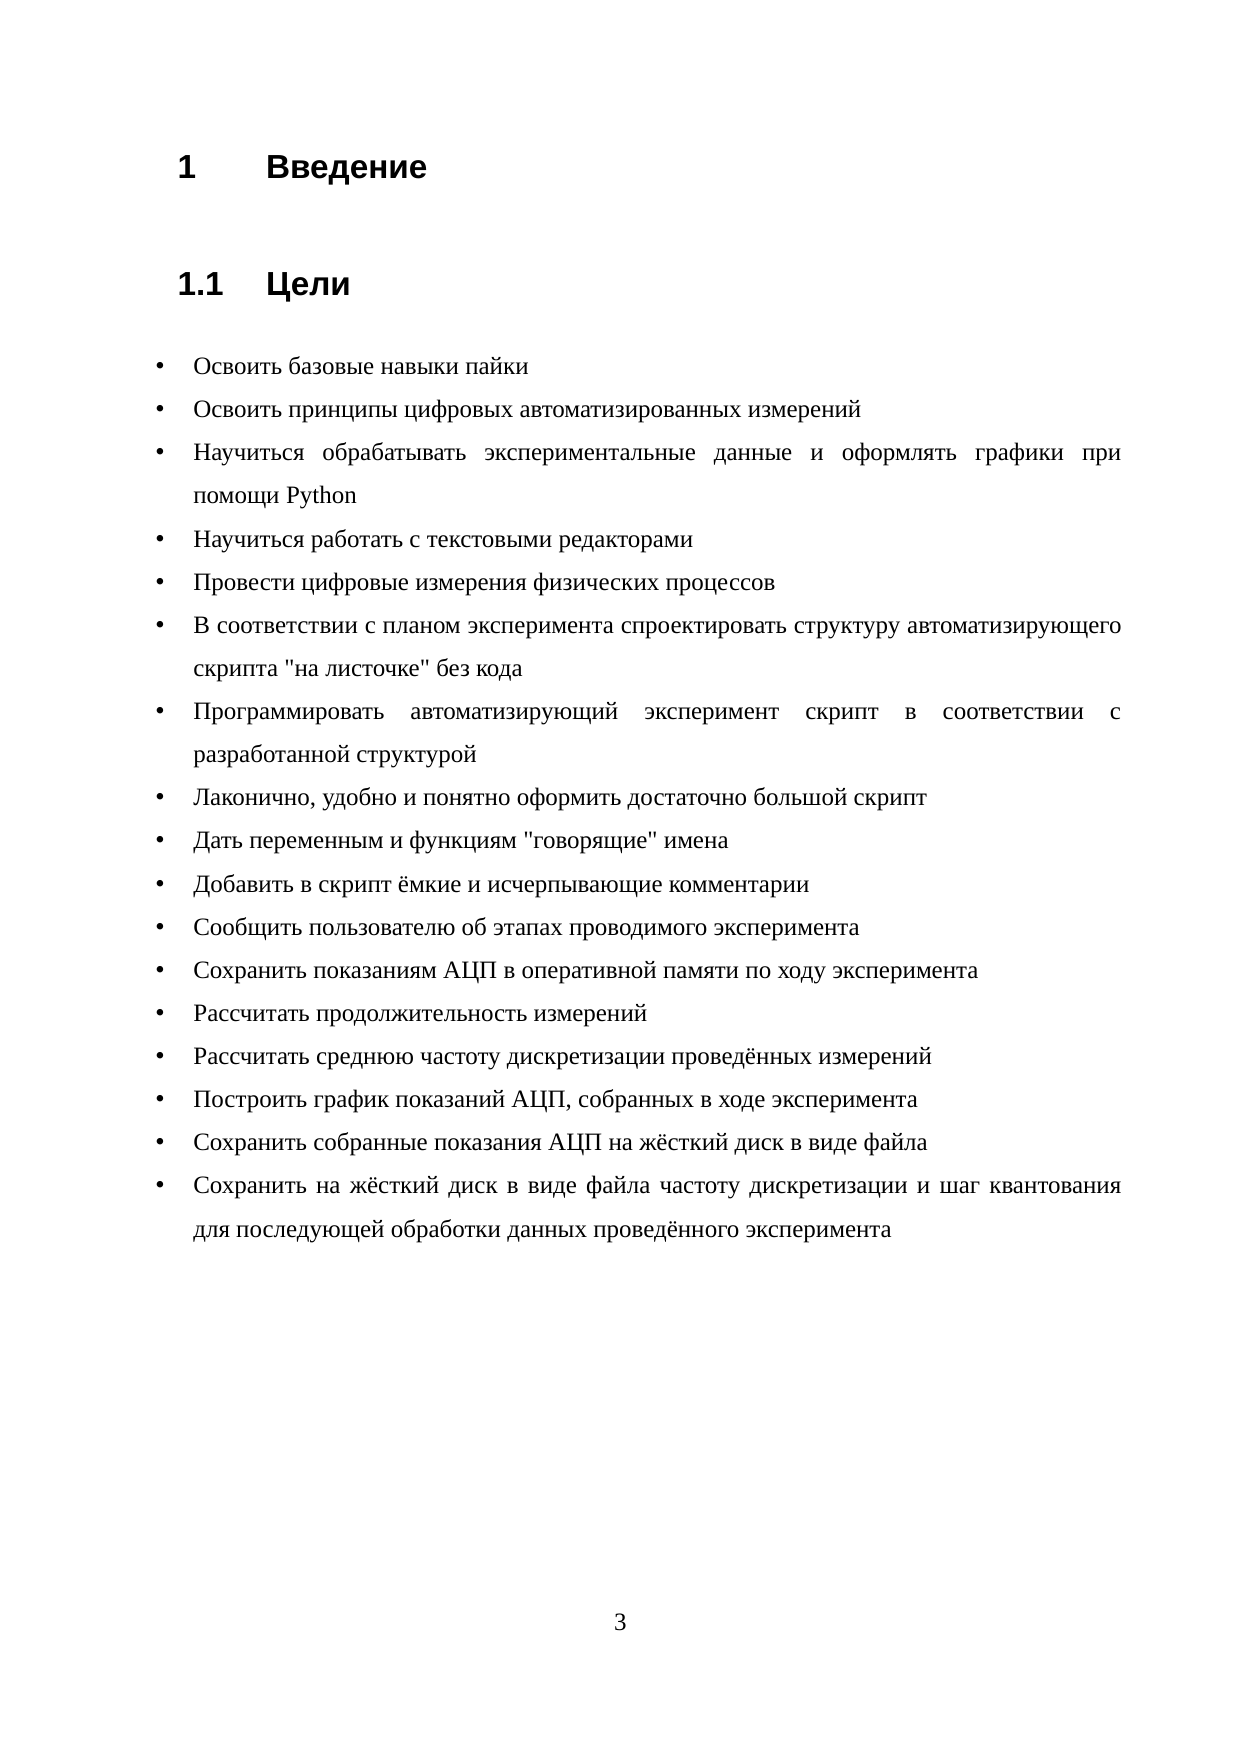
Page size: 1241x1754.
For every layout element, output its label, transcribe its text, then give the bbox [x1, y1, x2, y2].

list Освоить принципы цифровых автоматизированных измерений [156, 394, 1122, 423]
list Построить график показаний АЦП, собранных в ходе эксперимента [156, 1084, 1122, 1113]
list Сохранить на жёсткий диск в виде файла частоту дискретизации и шаг квантования для последующей обработки данных проведённого эксперимента [156, 1171, 1122, 1242]
list Рассчитать продолжительность измерений [156, 998, 1122, 1027]
subtitle Цели [118, 264, 1122, 303]
list Освоить базовые навыки пайки [156, 351, 1122, 380]
list Рассчитать среднюю частоту дискретизации проведённых измерений [156, 1041, 1122, 1070]
list В соответствии с планом эксперимента спроектировать структуру автоматизирующего скрипта "на листочке" без кода [156, 610, 1122, 682]
list Научиться работать с текстовыми редакторами [156, 524, 1122, 552]
subtitle Введение [118, 148, 1122, 186]
list Программировать автоматизирующий эксперимент скрипт в соответствии с разработанной структурой [156, 696, 1122, 768]
list Сообщить пользователю об этапах проводимого эксперимента [156, 912, 1122, 941]
list Сохранить показаниям АЦП в оперативной памяти по ходу эксперимента [156, 955, 1122, 984]
list Провести цифровые измерения физических процессов [156, 567, 1122, 596]
list Научиться обрабатывать экспериментальные данные и оформлять графики при помощи Python [156, 437, 1122, 509]
list Лаконично, удобно и понятно оформить достаточно большой скрипт [156, 782, 1122, 811]
list Сохранить собранные показания АЦП на жёсткий диск в виде файла [156, 1127, 1122, 1156]
list Дать переменным и функциям "говорящие" имена [156, 826, 1122, 854]
list Добавить в скрипт ёмкие и исчерпывающие комментарии [156, 869, 1122, 897]
